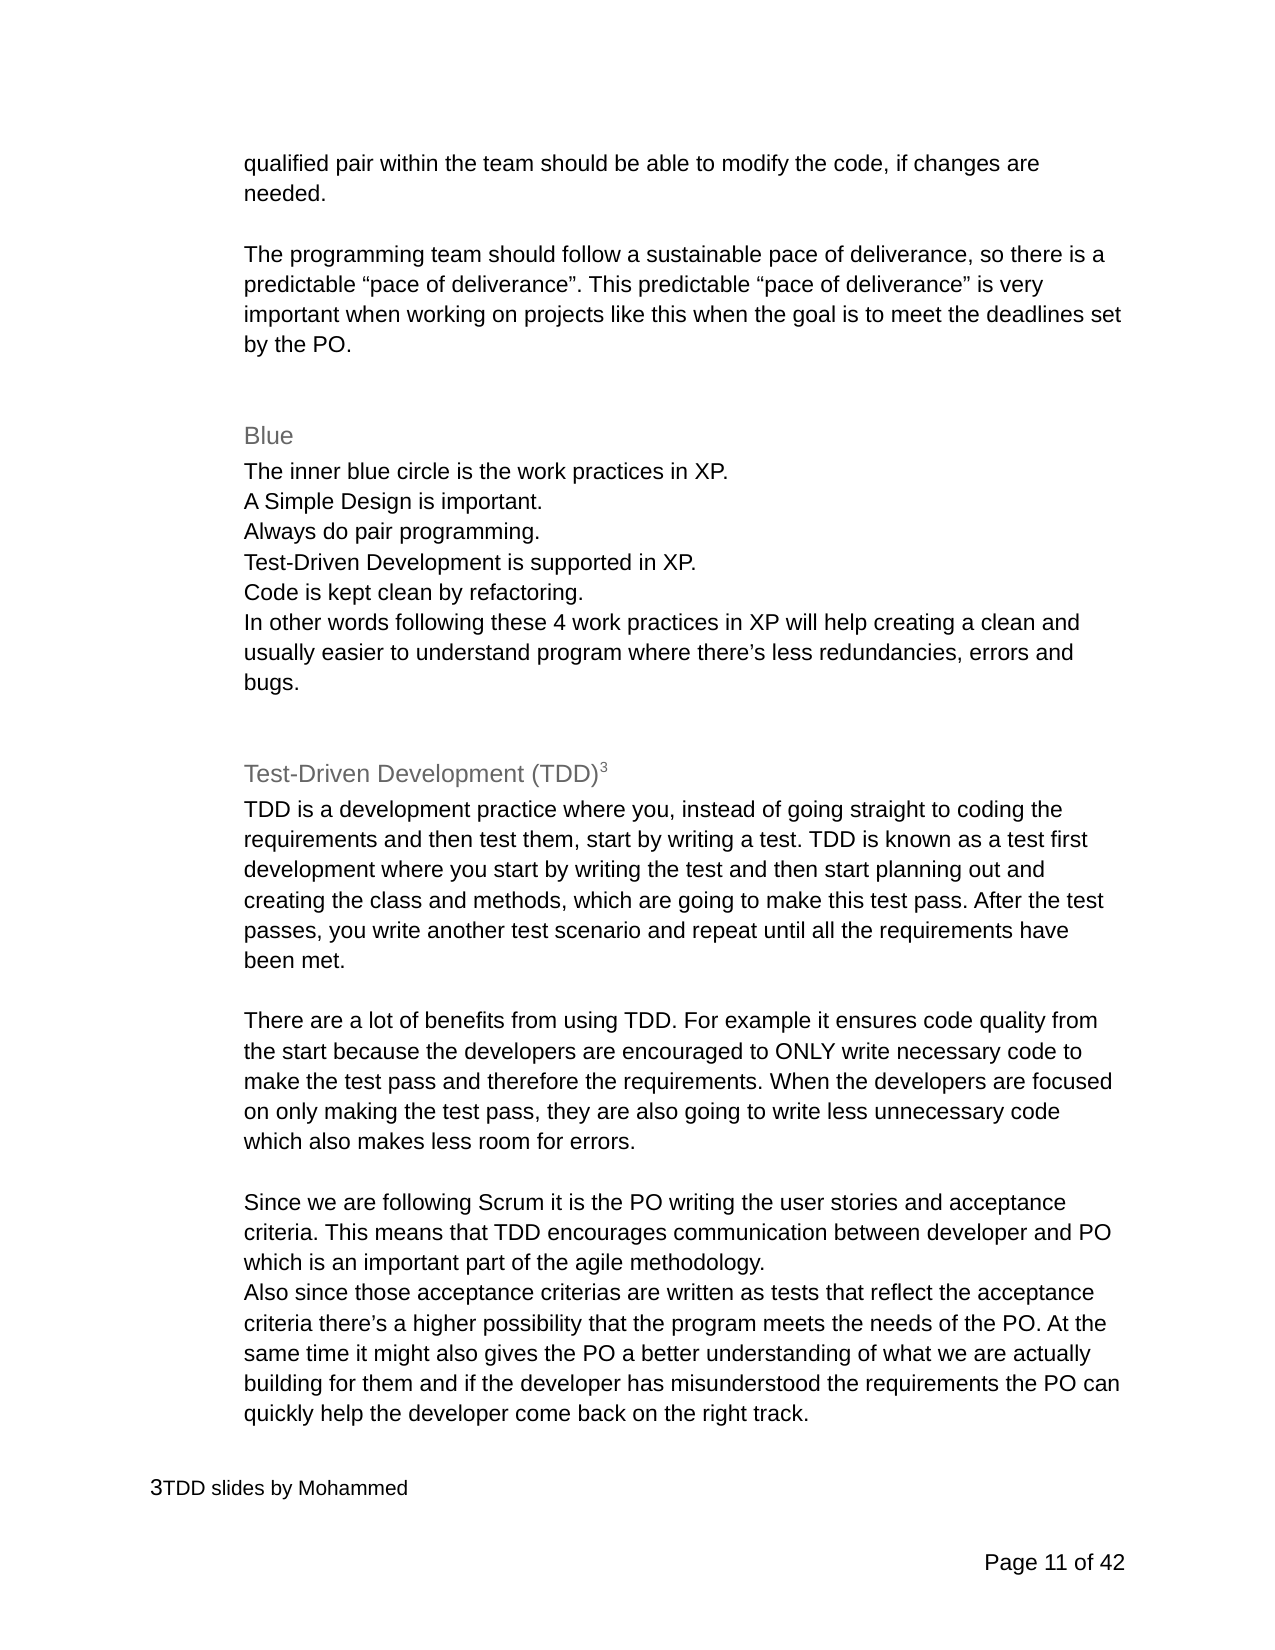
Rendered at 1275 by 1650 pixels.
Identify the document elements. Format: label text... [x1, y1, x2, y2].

text There are a lot of benefits from using TDD. For example it ensures code quality from the start because the developers are encouraged to ONLY write necessary code to make the test pass and therefore the requirements. When the developers are focused on only making the test pass, they are also going to write less unnecessary code which also makes less room for errors. [244, 1007, 1125, 1155]
text In other words following these 4 work practices in XP will help creating a clean and usually easier to understand program where there’s less redundancies, errors and bugs. [244, 609, 1125, 696]
text Test-Driven Development is supported in XP. [244, 548, 1125, 575]
text TDD is a development practice where you, instead of going straight to coding the requirements and then test them, start by writing a test. TDD is known as a test first development where you start by writing the test and then start planning out and creating the class and methods, which are going to make this test pass. After the test passes, you write another test scenario and repeat until all the requirements have been met. [244, 796, 1125, 973]
text Always do pair programming. [244, 518, 1125, 545]
subtitle Blue [244, 421, 1125, 449]
text Also since those acceptance criterias are written as tests that reflect the acceptance criteria there’s a higher possibility that the program meets the needs of the PO. At the same time it might also gives the PO a better understanding of what we are actually building for them and if the developer has misunderstood the requirements the PO can quickly help the developer come back on the right track. [244, 1279, 1125, 1427]
text Code is kept clean by refactoring. [244, 579, 1125, 605]
text qualified pair within the team should be able to modify the code, if changes are needed. [244, 150, 1125, 207]
text A Simple Design is important. [244, 488, 1125, 514]
text The inner blue circle is the work practices in XP. [244, 458, 1125, 484]
text The programming team should follow a sustainable pace of deliverance, so there is a predictable “pace of deliverance”. This predictable “pace of deliverance” is very important when working on projects like this when the goal is to meet the deadlines set by the PO. [244, 241, 1125, 358]
text TDD slides by Mohammed [150, 1474, 1125, 1500]
text Since we are following Scrum it is the PO writing the user stories and acceptance criteria. This means that TDD encourages communication between developer and PO which is an important part of the agile methodology. [244, 1158, 1125, 1276]
subtitle Test-Driven Development (TDD) [244, 759, 1125, 788]
